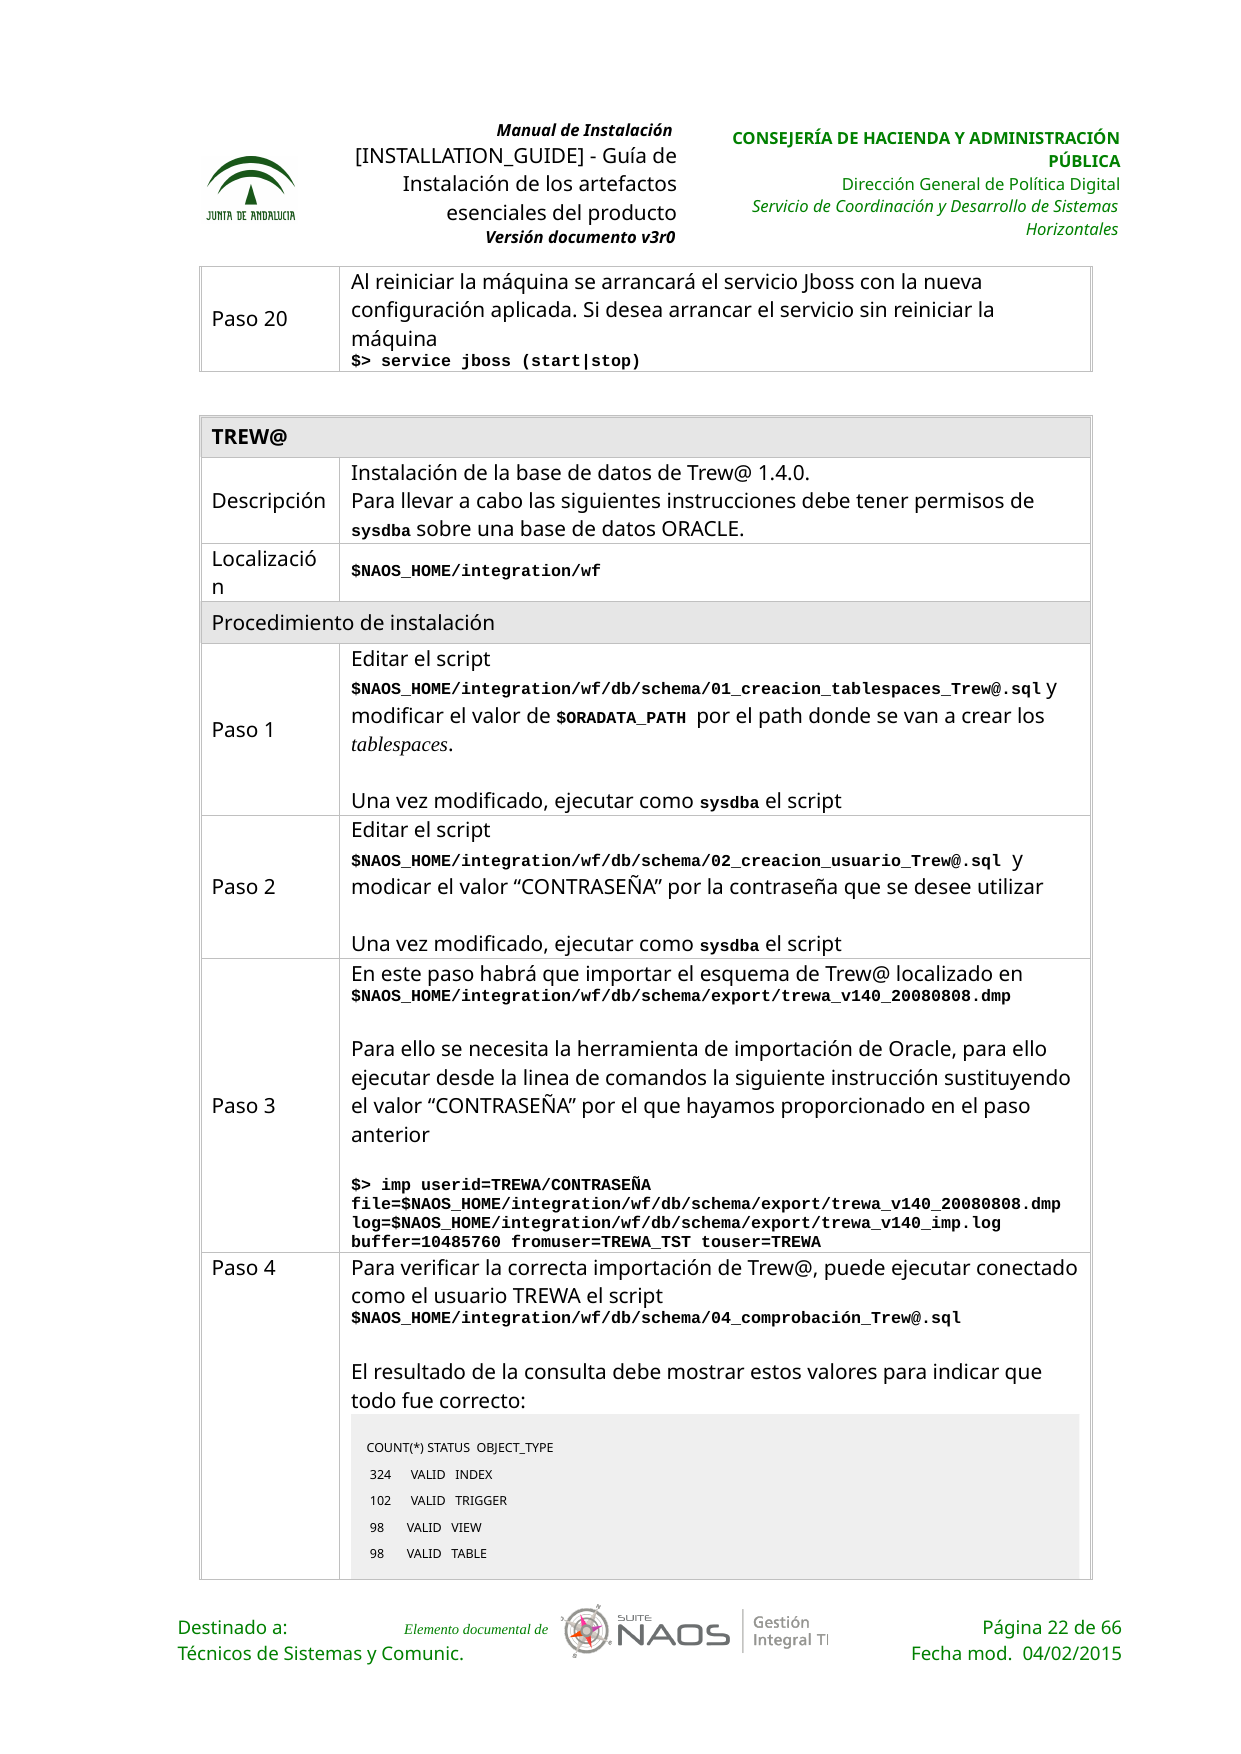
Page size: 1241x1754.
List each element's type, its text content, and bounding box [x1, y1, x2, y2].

table_cell Editar el script $NAOS_HOME/integration/wf/db/schema/01_creacion_tablespaces_Trew@.sql y modificar el valor de $ORADATA_PATH por el path donde se van a crear los tablespaces. Una vez modificado, ejecutar como sysdba el script [340, 644, 1090, 814]
table_cell Para verificar la correcta importación de Trew@, puede ejecutar conectado como el usuario TREWA el script $NAOS_HOME/integration/wf/db/schema/04_comprobación_Trew@.sql El resultado de la consulta debe mostrar estos valores para indicar que todo fue correcto: COUNT(*) STATUS OBJECT_TYPE 324 VALID INDEX 102 VALID TRIGGER 98 VALID VIEW 98 VALID TABLE [340, 1253, 1090, 1578]
table_cell En este paso habrá que importar el esquema de Trew@ localizado en $NAOS_HOME/integration/wf/db/schema/export/trewa_v140_20080808.dmp Para ello se necesita la herramienta de importación de Oracle, para ello ejecutar desde la linea de comandos la siguiente instrucción sustituyendo el valor “CONTRASEÑA” por el que hayamos proporcionado en el paso anterior $> imp userid=TREWA/CONTRASEÑA file=$NAOS_HOME/integration/wf/db/schema/export/trewa_v140_20080808.dmp log=$NAOS_HOME/integration/wf/db/schema/export/trewa_v140_imp.log buffer=10485760 fromuser=TREWA_TST touser=TREWA [340, 959, 1090, 1252]
table_cell Paso 3 [202, 959, 339, 1252]
table_cell Paso 1 [202, 644, 339, 814]
table_cell Instalación de la base de datos de Trew@ 1.4.0. Para llevar a cabo las siguientes instrucciones debe tener permisos de sysdba sobre una base de datos ORACLE. [340, 458, 1090, 543]
table_cell Descripción [202, 458, 339, 543]
table_cell Procedimiento de instalación [202, 602, 1090, 643]
table_cell Editar el script $NAOS_HOME/integration/wf/db/schema/02_creacion_usuario_Trew@.sql y modicar el valor “CONTRASEÑA” por la contraseña que se desee utilizar Una vez modificado, ejecutar como sysdba el script [340, 816, 1090, 958]
table_cell Paso 20 [202, 267, 339, 371]
picture [201, 156, 298, 224]
table_cell Localización [202, 544, 339, 601]
table_cell Paso 2 [202, 816, 339, 958]
table_cell Al reiniciar la máquina se arrancará el servicio Jboss con la nueva configuración aplicada. Si desea arrancar el servicio sin reiniciar la máquina $> service jboss (start|stop) [340, 267, 1090, 371]
table_header TREW@ [202, 418, 1090, 457]
table_cell Paso 4 [202, 1253, 339, 1578]
picture [560, 1604, 829, 1658]
table_cell $NAOS_HOME/integration/wf [340, 544, 1090, 601]
